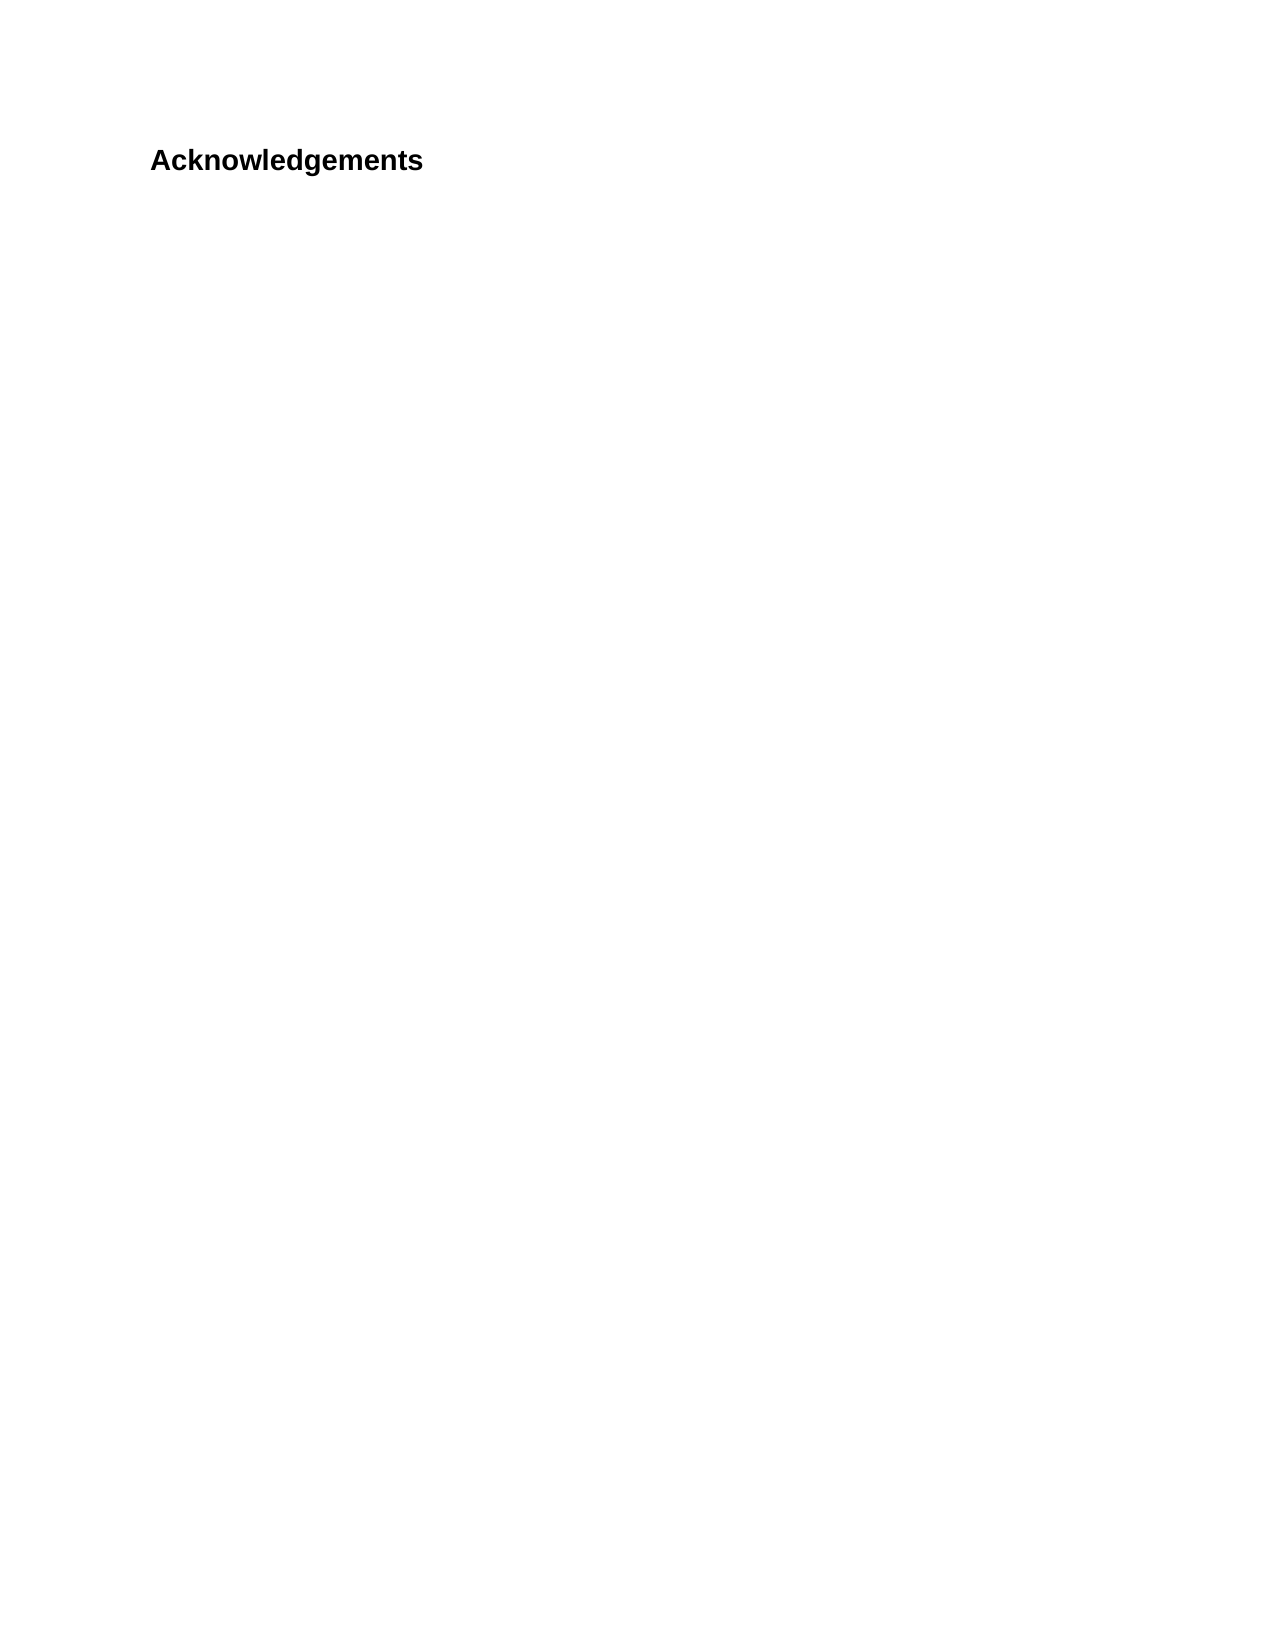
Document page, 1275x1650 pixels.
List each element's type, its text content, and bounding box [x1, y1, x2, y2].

subtitle Acknowledgements [150, 143, 1125, 177]
